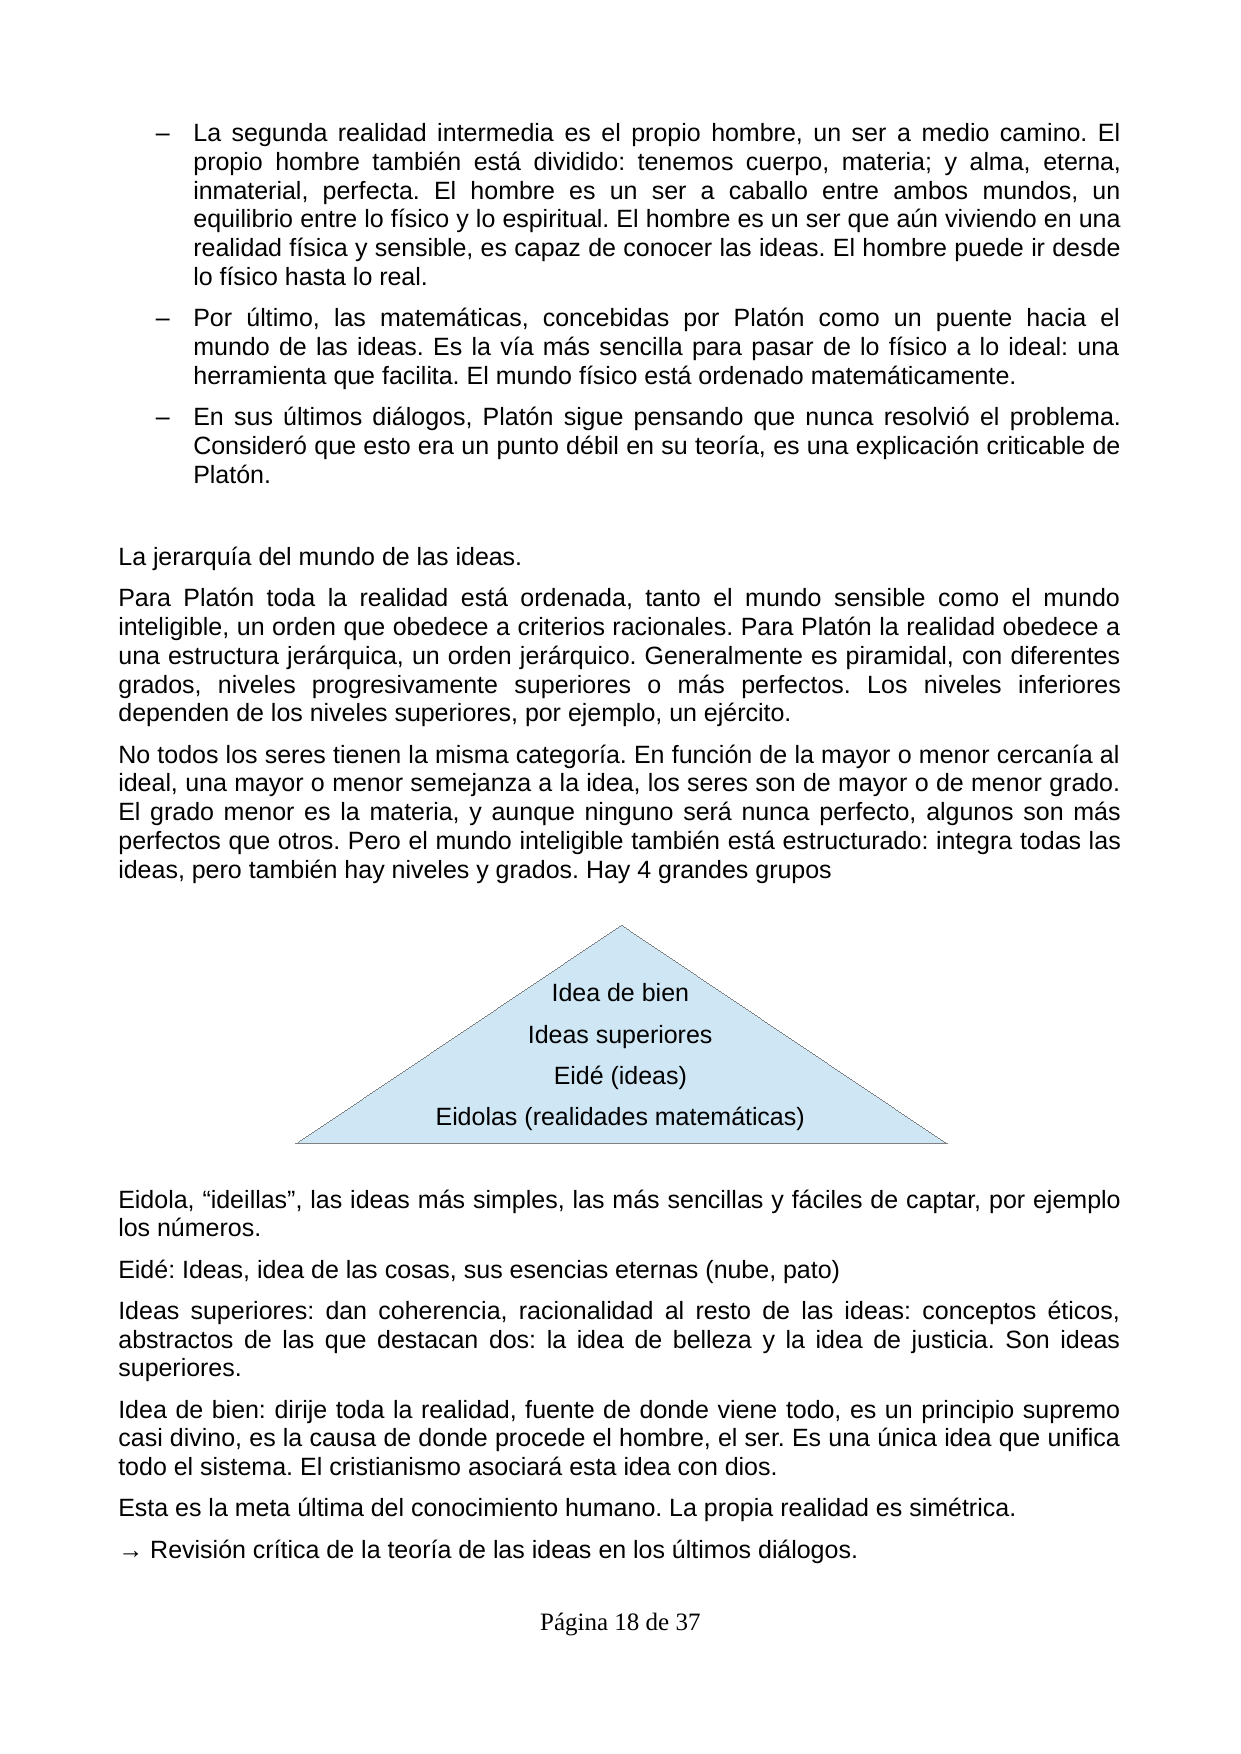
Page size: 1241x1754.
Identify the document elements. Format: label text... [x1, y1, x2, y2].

list Por último, las matemáticas, concebidas por Platón como un puente hacia el mundo de las ideas. Es la vía más sencilla para pasar de lo físico a lo ideal: una herramienta que facilita. El mundo físico está ordenado matemáticamente. [156, 303, 1122, 389]
list En sus últimos diálogos, Platón sigue pensando que nunca resolvió el problema. Consideró que esto era un punto débil en su teoría, es una explicación criticable de Platón. [156, 402, 1122, 488]
text Eidolas (realidades matemáticas) [118, 1102, 356, 1131]
text Ideas superiores [118, 1020, 478, 1048]
text La jerarquía del mundo de las ideas. [118, 542, 1122, 571]
text Eidé: Ideas, idea de las cosas, sus esencias eternas (nube, pato) [118, 1255, 1122, 1283]
text Idea de bien: dirije toda la realidad, fuente de donde viene todo, es un principio supremo casi divino, es la causa de donde procede el hombre, el ser. Es una única idea que unifica todo el sistema. El cristianismo asociará esta idea con dios. [118, 1395, 1122, 1481]
text Eidé (ideas) [118, 1061, 417, 1090]
text Idea de bien [118, 978, 541, 1007]
text Idea de bien [702, 978, 1122, 1007]
text Eidola, “ideillas”, las ideas más simples, las más sencillas y fáciles de captar, por ejemplo los números. [118, 1185, 1122, 1242]
list La segunda realidad intermedia es el propio hombre, un ser a medio camino. El propio hombre también está dividido: tenemos cuerpo, materia; y alma, eterna, inmaterial, perfecta. El hombre es un ser a caballo entre ambos mundos, un equilibrio entre lo físico y lo espiritual. El hombre es un ser que aún viviendo en una realidad física y sensible, es capaz de conocer las ideas. El hombre puede ir desde lo físico hasta lo real. [156, 118, 1122, 291]
text Esta es la meta última del conocimiento humano. La propia realidad es simétrica. [118, 1493, 1122, 1522]
text Ideas superiores: dan coherencia, racionalidad al resto de las ideas: conceptos éticos, abstractos de las que destacan dos: la idea de belleza y la idea de justicia. Son ideas superiores. [118, 1296, 1122, 1382]
text Ideas superiores [765, 1020, 1122, 1048]
text Eidolas (realidades matemáticas) [887, 1102, 1122, 1131]
text → Revisión crítica de la teoría de las ideas en los últimos diálogos. [118, 1535, 1122, 1563]
text Para Platón toda la realidad está ordenada, tanto el mundo sensible como el mundo inteligible, un orden que obedece a criterios racionales. Para Platón la realidad obedece a una estructura jerárquica, un orden jerárquico. Generalmente es piramidal, con diferentes grados, niveles progresivamente superiores o más perfectos. Los niveles inferiores dependen de los niveles superiores, por ejemplo, un ejército. [118, 583, 1122, 727]
text Eidé (ideas) [826, 1061, 1122, 1090]
text No todos los seres tienen la misma categoría. En función de la mayor o menor cercanía al ideal, una mayor o menor semejanza a la idea, los seres son de mayor o de menor grado. El grado menor es la materia, y aunque ninguno será nunca perfecto, algunos son más perfectos que otros. Pero el mundo inteligible también está estructurado: integra todas las ideas, pero también hay niveles y grados. Hay 4 grandes grupos [118, 740, 1122, 883]
